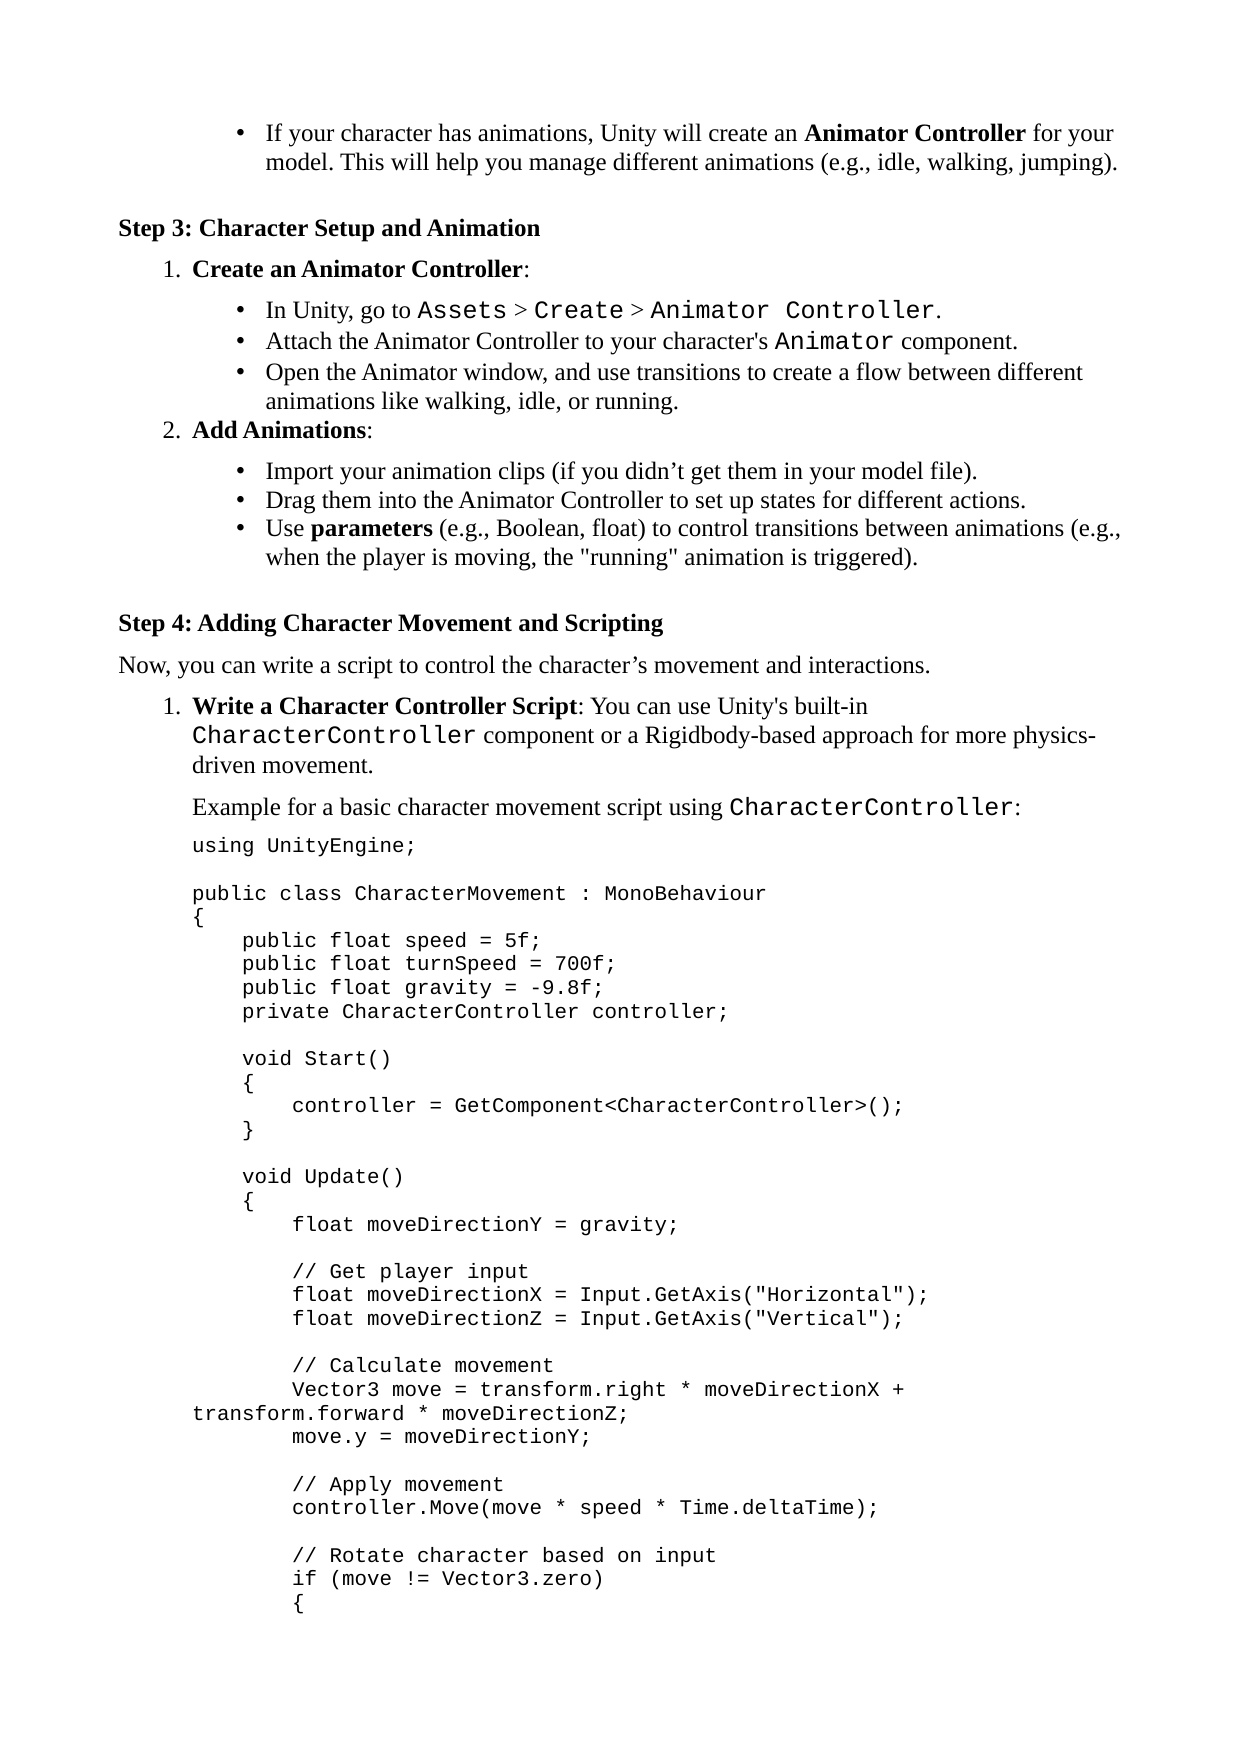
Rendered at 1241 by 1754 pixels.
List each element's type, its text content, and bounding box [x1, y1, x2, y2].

list public float gravity = -9.8f; [162, 977, 1122, 1001]
subtitle Step 4: Adding Character Movement and Scripting [118, 608, 1122, 637]
list move.y = moveDirectionY; [162, 1426, 1122, 1450]
list public class CharacterMovement : MonoBehaviour [162, 882, 1122, 906]
list // Rotate character based on input [162, 1544, 1122, 1568]
list { [162, 1190, 1122, 1213]
list Example for a basic character movement script using CharacterController: [162, 792, 1122, 823]
list If your character has animations, Unity will create an Animator Controller for your model. This will help you manage different animations (e.g., idle, walking, jumping). [236, 118, 1122, 176]
list public float turnSpeed = 700f; [162, 953, 1122, 977]
list Use parameters (e.g., Boolean, float) to control transitions between animations (e.g., when the player is moving, the "running" animation is triggered). [236, 513, 1122, 571]
list } [162, 1119, 1122, 1143]
list Open the Animator window, and use transitions to create a flow between different animations like walking, idle, or running. [236, 357, 1122, 415]
list Import your animation clips (if you didn’t get them in your model file). [236, 456, 1122, 485]
list float moveDirectionZ = Input.GetAxis("Vertical"); [162, 1308, 1122, 1332]
list // Get player input [162, 1261, 1122, 1284]
list Write a Character Controller Script: You can use Unity's built-in CharacterController component or a Rigidbody-based approach for more physics-driven movement. [162, 691, 1122, 779]
list controller.Move(move * speed * Time.deltaTime); [162, 1497, 1122, 1521]
list // Calculate movement [162, 1355, 1122, 1379]
list public float speed = 5f; [162, 930, 1122, 953]
list float moveDirectionY = gravity; [162, 1213, 1122, 1237]
list controller = GetComponent<CharacterController>(); [162, 1095, 1122, 1119]
list private CharacterController controller; [162, 1001, 1122, 1024]
text Now, you can write a script to control the character’s movement and interactions. [118, 650, 1122, 678]
subtitle Step 3: Character Setup and Animation [118, 213, 1122, 242]
list { [162, 1592, 1122, 1616]
list if (move != Vector3.zero) [162, 1568, 1122, 1592]
list void Update() [162, 1166, 1122, 1190]
list float moveDirectionX = Input.GetAxis("Horizontal"); [162, 1284, 1122, 1308]
list using UnityEngine; [162, 835, 1122, 859]
list // Apply movement [162, 1474, 1122, 1497]
list Create an Animator Controller: [162, 254, 1122, 283]
list In Unity, go to Assets > Create > Animator Controller. [236, 296, 1122, 326]
list { [162, 906, 1122, 930]
list { [162, 1072, 1122, 1095]
list Vector3 move = transform.right * moveDirectionX + transform.forward * moveDirectionZ; [162, 1379, 1122, 1426]
list Attach the Animator Controller to your character's Animator component. [236, 326, 1122, 357]
list void Start() [162, 1048, 1122, 1072]
list Add Animations: [162, 415, 1122, 443]
list Drag them into the Animator Controller to set up states for different actions. [236, 485, 1122, 513]
